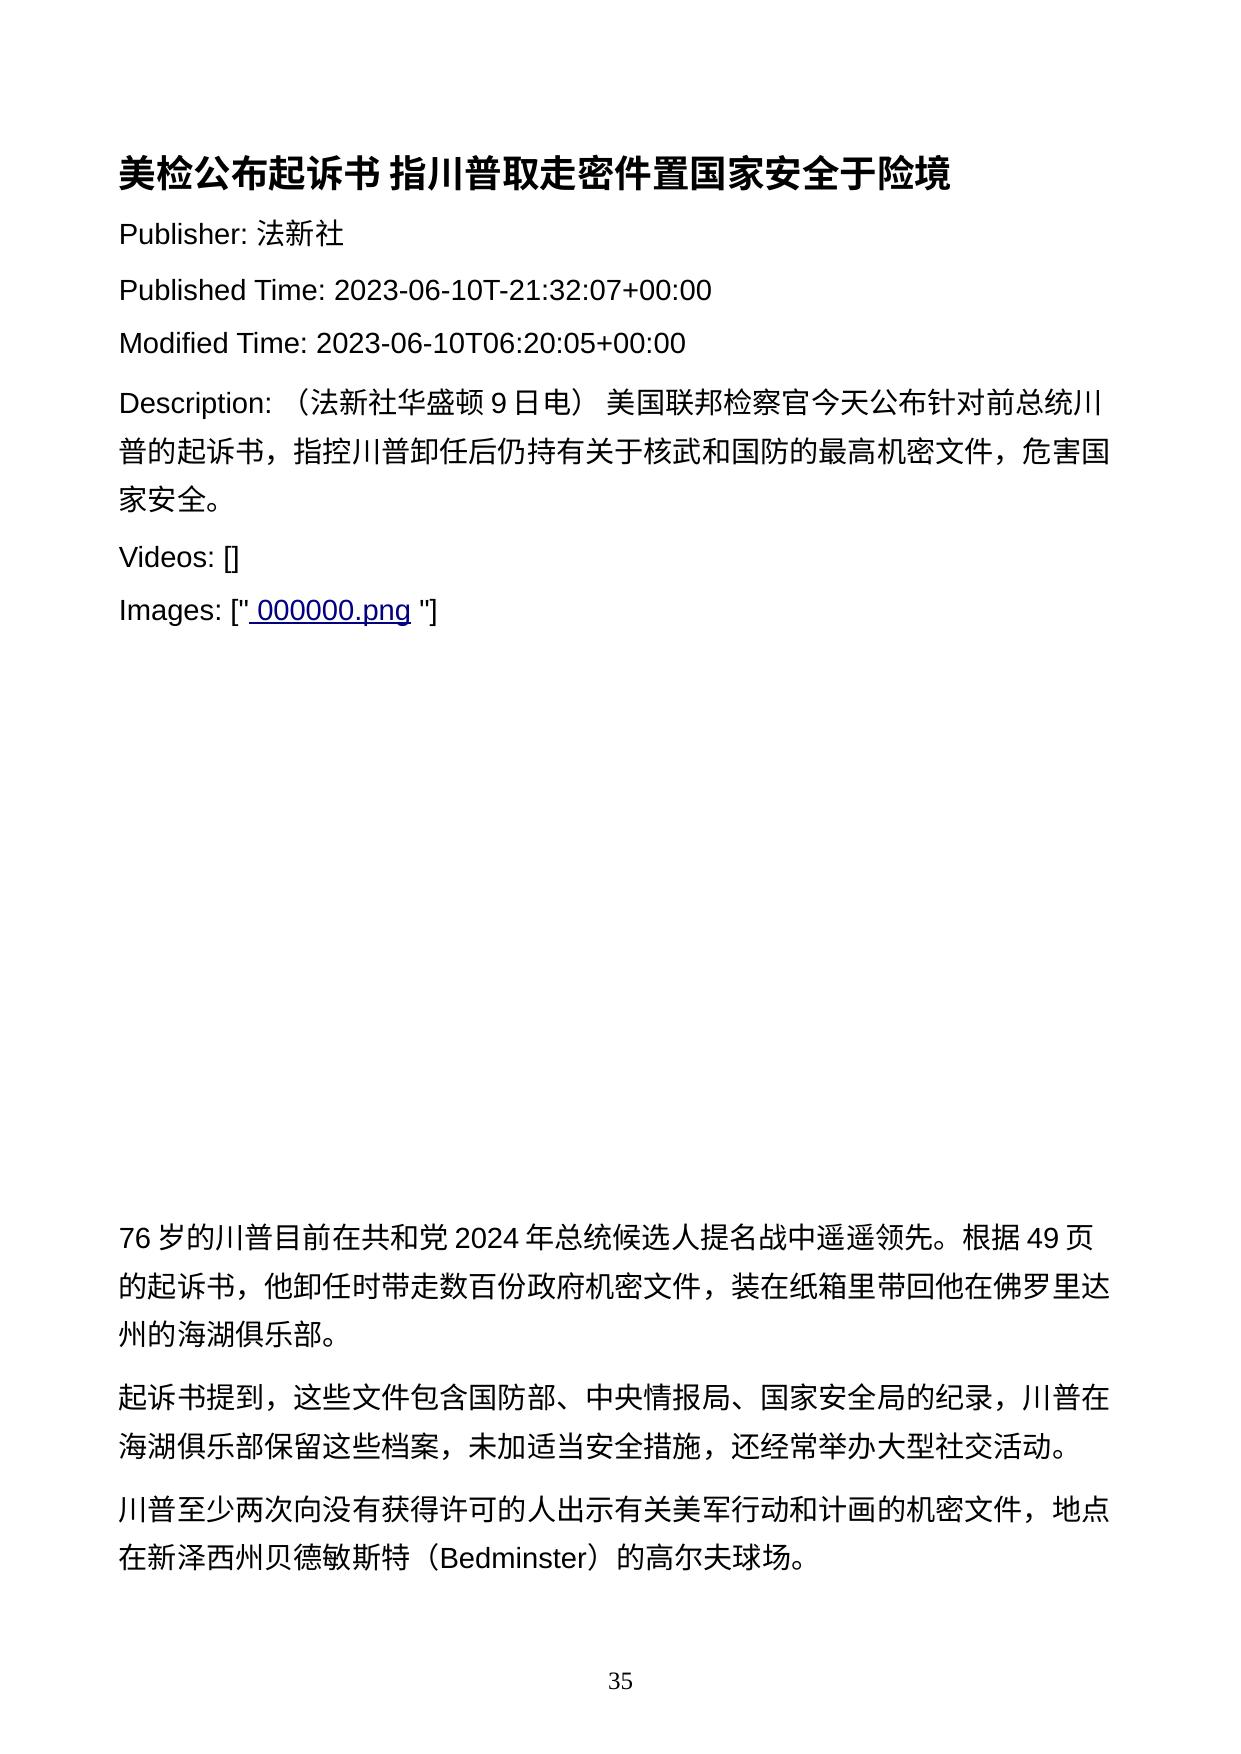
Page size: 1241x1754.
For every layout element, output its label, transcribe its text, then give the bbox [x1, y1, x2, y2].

text 川普至少两次向没有获得许可的人出示有关美军行动和计画的机密文件，地点在新泽西州贝德敏斯特（Bedminster）的高尔夫球场。 [118, 1486, 1122, 1577]
text Published Time: 2023-06-10T-21:32:07+00:00 [118, 273, 1122, 307]
text 76岁的川普目前在共和党2024年总统候选人提名战中遥遥领先。根据49页的起诉书，他卸任时带走数百份政府机密文件，装在纸箱里带回他在佛罗里达州的海湖俱乐部。 [118, 1214, 1122, 1354]
text 起诉书提到，这些文件包含国防部、中央情报局、国家安全局的纪录，川普在海湖俱乐部保留这些档案，未加适当安全措施，还经常举办大型社交活动。 [118, 1375, 1122, 1466]
subtitle 美检公布起诉书 指川普取走密件置国家安全于险境 [118, 143, 1122, 198]
text Modified Time: 2023-06-10T06:20:05+00:00 [118, 327, 1122, 360]
text Publisher: 法新社 [118, 210, 1122, 253]
text Images: [" 000000.png "] [118, 593, 1122, 627]
text Videos: [] [118, 540, 1122, 573]
text Description: （法新社华盛顿9日电） 美国联邦检察官今天公布针对前总统川普的起诉书，指控川普卸任后仍持有关于核武和国防的最高机密文件，危害国家安全。 [118, 380, 1122, 519]
